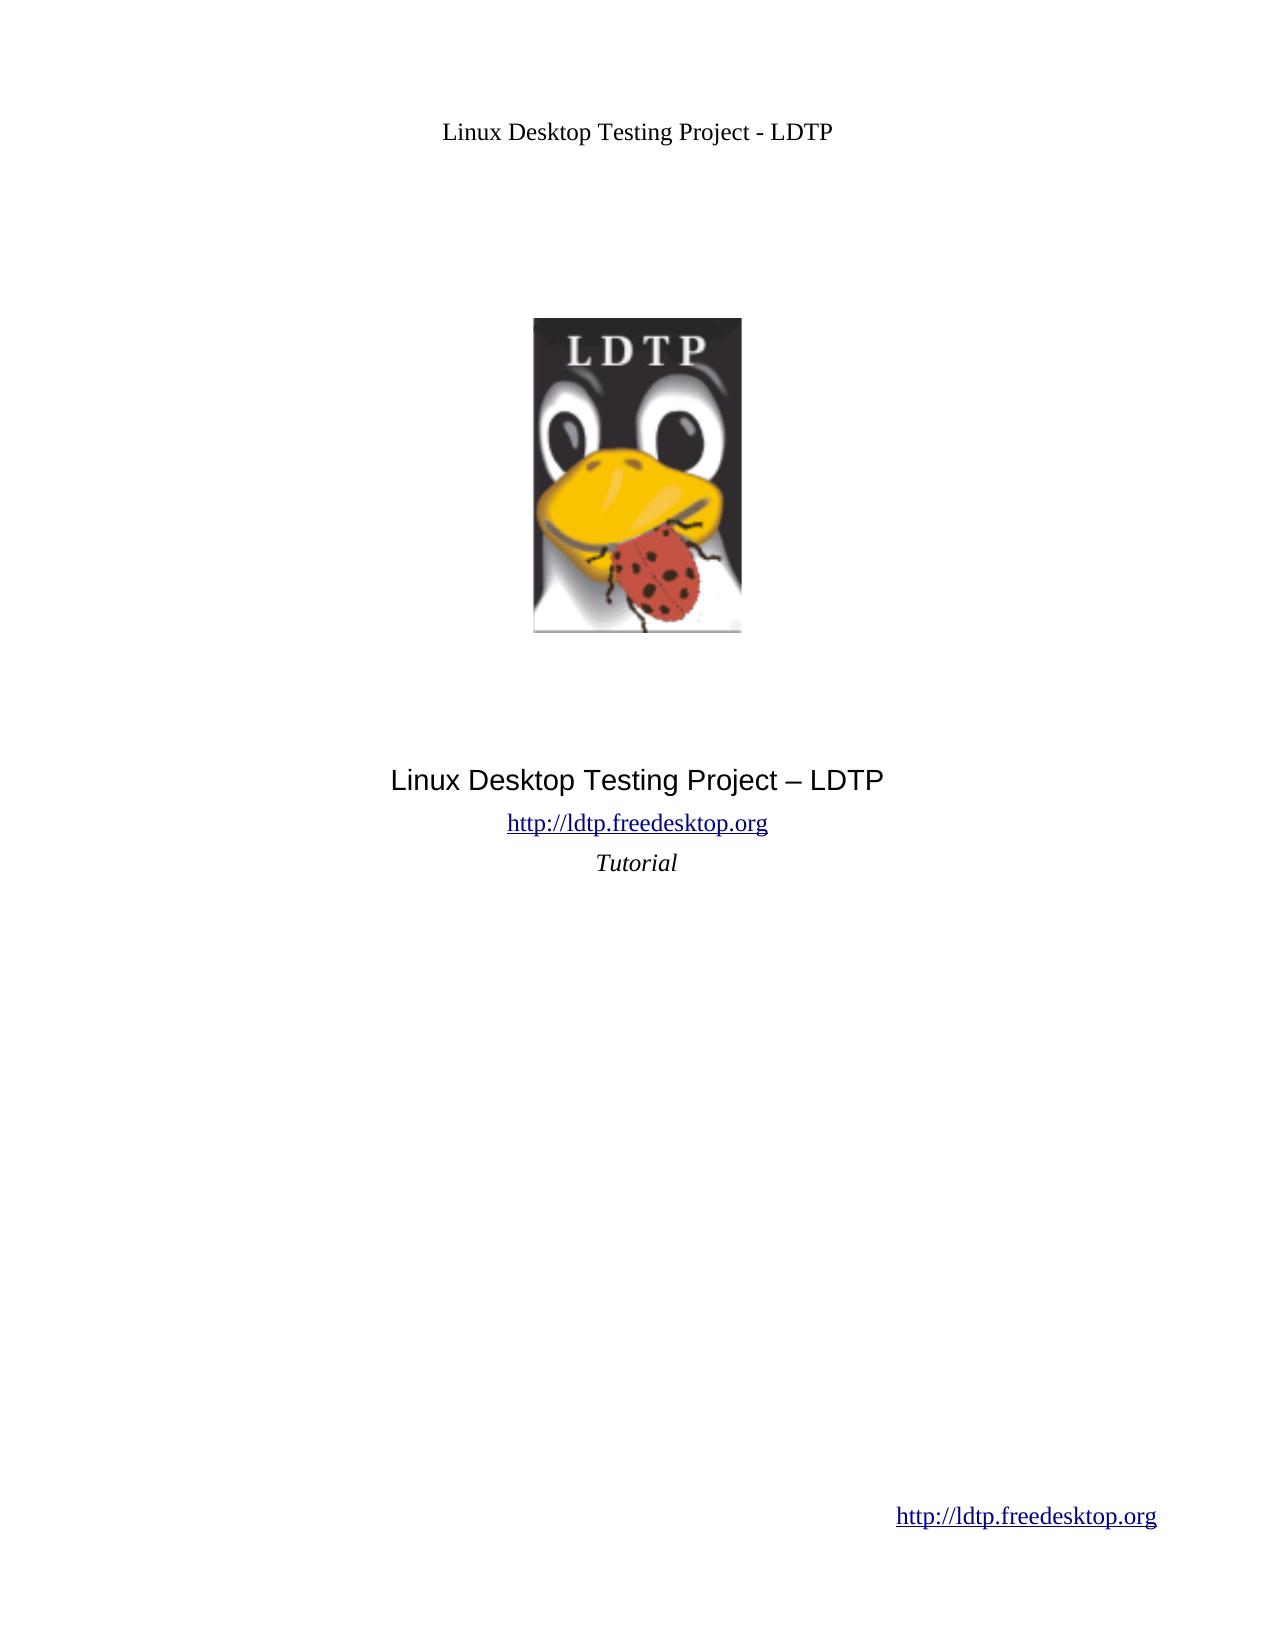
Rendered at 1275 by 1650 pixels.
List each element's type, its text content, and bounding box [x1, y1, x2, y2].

subtitle Linux Desktop Testing Project – LDTP [118, 764, 1157, 797]
text http://ldtp.freedesktop.org [118, 809, 1157, 837]
text Tutorial [118, 849, 1157, 877]
picture [533, 318, 742, 633]
